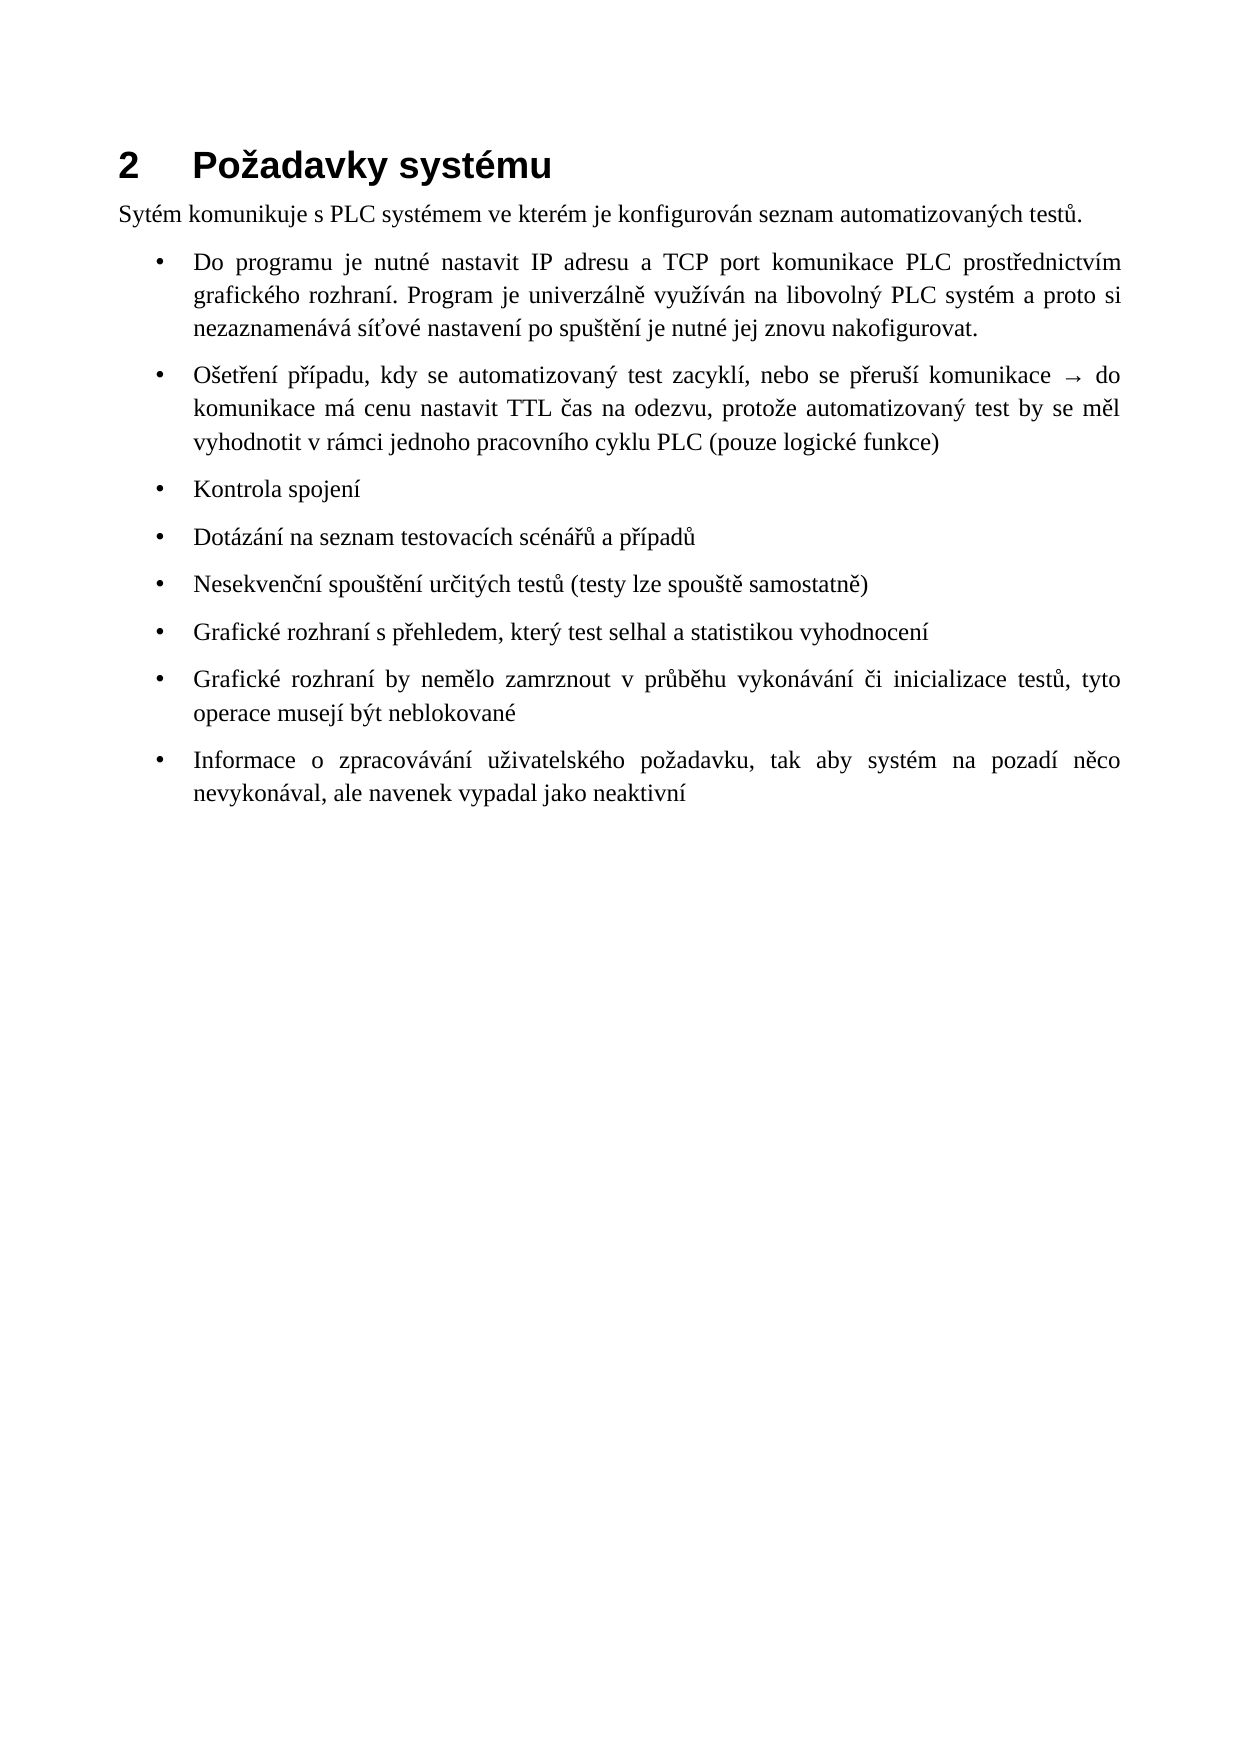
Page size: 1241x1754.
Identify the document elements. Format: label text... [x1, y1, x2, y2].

subtitle Požadavky systému [118, 143, 1122, 187]
list Dotázání na seznam testovacích scénářů a případů [156, 522, 1122, 551]
list Do programu je nutné nastavit IP adresu a TCP port komunikace PLC prostřednictvím grafického rozhraní. Program je univerzálně využíván na libovolný PLC systém a proto si nezaznamenává síťové nastavení po spuštění je nutné jej znovu nakofigurovat. [156, 247, 1122, 342]
text Sytém komunikuje s PLC systémem ve kterém je konfigurován seznam automatizovaných testů. [118, 199, 1122, 228]
list Informace o zpracovávání uživatelského požadavku, tak aby systém na pozadí něco nevykonával, ale navenek vypadal jako neaktivní [156, 745, 1122, 807]
list Nesekvenční spouštění určitých testů (testy lze spouště samostatně) [156, 569, 1122, 598]
list Grafické rozhraní s přehledem, který test selhal a statistikou vyhodnocení [156, 617, 1122, 646]
list Ošetření případu, kdy se automatizovaný test zacyklí, nebo se přeruší komunikace → do komunikace má cenu nastavit TTL čas na odezvu, protože automatizovaný test by se měl vyhodnotit v rámci jednoho pracovního cyklu PLC (pouze logické funkce) [156, 361, 1122, 455]
list Kontrola spojení [156, 474, 1122, 503]
list Grafické rozhraní by nemělo zamrznout v průběhu vykonávání či inicializace testů, tyto operace musejí být neblokované [156, 664, 1122, 726]
